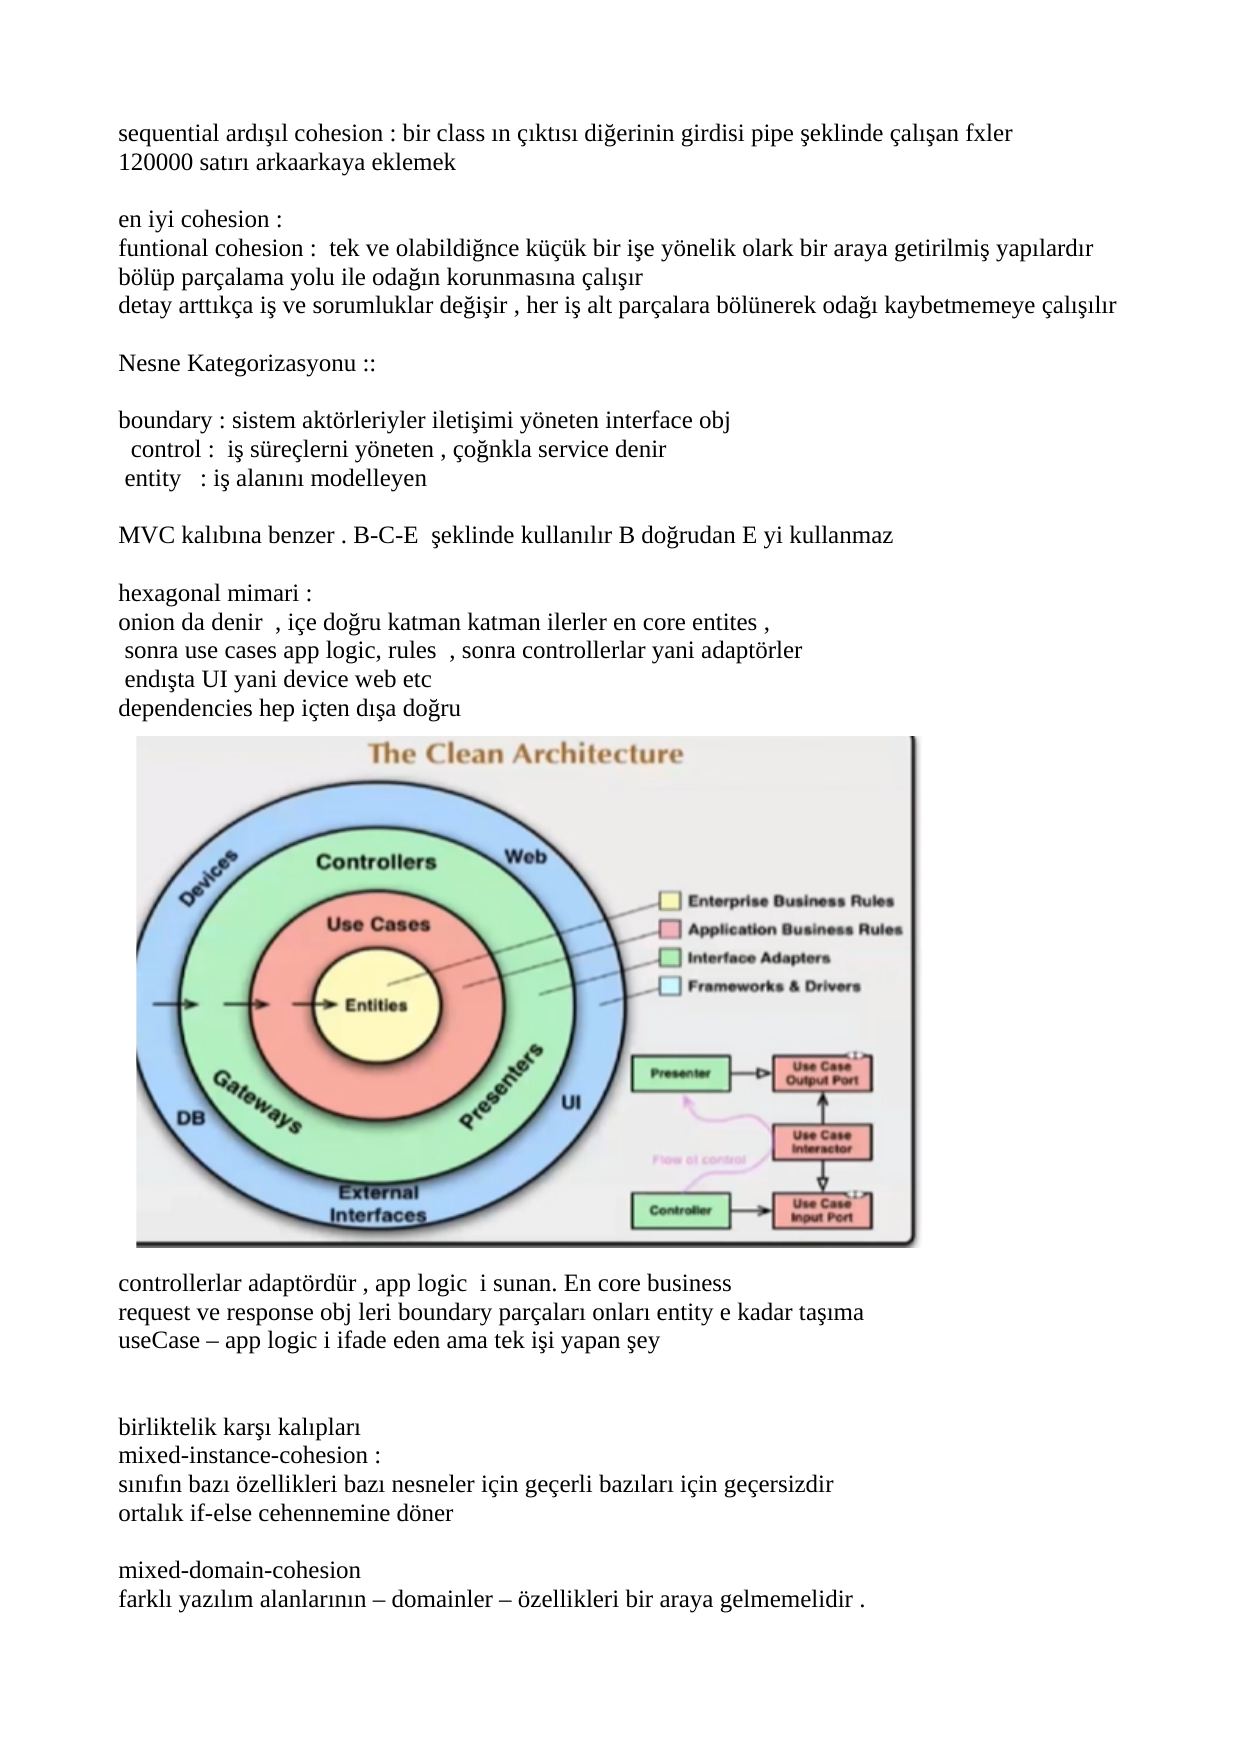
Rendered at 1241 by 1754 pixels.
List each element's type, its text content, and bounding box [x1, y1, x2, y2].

text farklı yazılım alanlarının – domainler – özellikleri bir araya gelmemelidir . [118, 1584, 1122, 1613]
text mixed-domain-cohesion [118, 1556, 1122, 1584]
text sonra use cases app logic, rules , sonra controllerlar yani adaptörler [118, 636, 1122, 664]
picture [136, 736, 923, 1248]
text detay arttıkça iş ve sorumluklar değişir , her iş alt parçalara bölünerek odağı kaybetmemeye çalışılır [118, 291, 1122, 319]
text controllerlar adaptördür , app logic i sunan. En core business [118, 1268, 1122, 1297]
text Nesne Kategorizasyonu :: [118, 348, 1122, 377]
text mixed-instance-cohesion : [118, 1441, 1122, 1469]
text sınıfın bazı özellikleri bazı nesneler için geçerli bazıları için geçersizdir [118, 1469, 1122, 1498]
text 120000 satırı arkaarkaya eklemek [118, 147, 1122, 176]
text entity : iş alanını modelleyen [118, 463, 1122, 492]
text request ve response obj leri boundary parçaları onları entity e kadar taşıma [118, 1297, 1122, 1326]
text bölüp parçalama yolu ile odağın korunmasına çalışır [118, 262, 1122, 291]
text en iyi cohesion : [118, 204, 1122, 233]
text control : iş süreçlerni yöneten , çoğnkla service denir [118, 434, 1122, 463]
text birliktelik karşı kalıpları [118, 1412, 1122, 1441]
text boundary : sistem aktörleriyler iletişimi yöneten interface obj [118, 406, 1122, 434]
text useCase – app logic i ifade eden ama tek işi yapan şey [118, 1326, 1122, 1354]
text MVC kalıbına benzer . B-C-E şeklinde kullanılır B doğrudan E yi kullanmaz [118, 521, 1122, 549]
text ortalık if-else cehennemine döner [118, 1498, 1122, 1527]
text endışta UI yani device web etc [118, 664, 1122, 693]
text onion da denir , içe doğru katman katman ilerler en core entites , [118, 607, 1122, 636]
text funtional cohesion : tek ve olabildiğnce küçük bir işe yönelik olark bir araya getirilmiş yapılardır [118, 233, 1122, 262]
text dependencies hep içten dışa doğru [118, 693, 1122, 722]
text hexagonal mimari : [118, 578, 1122, 607]
text sequential ardışıl cohesion : bir class ın çıktısı diğerinin girdisi pipe şeklinde çalışan fxler [118, 118, 1122, 147]
